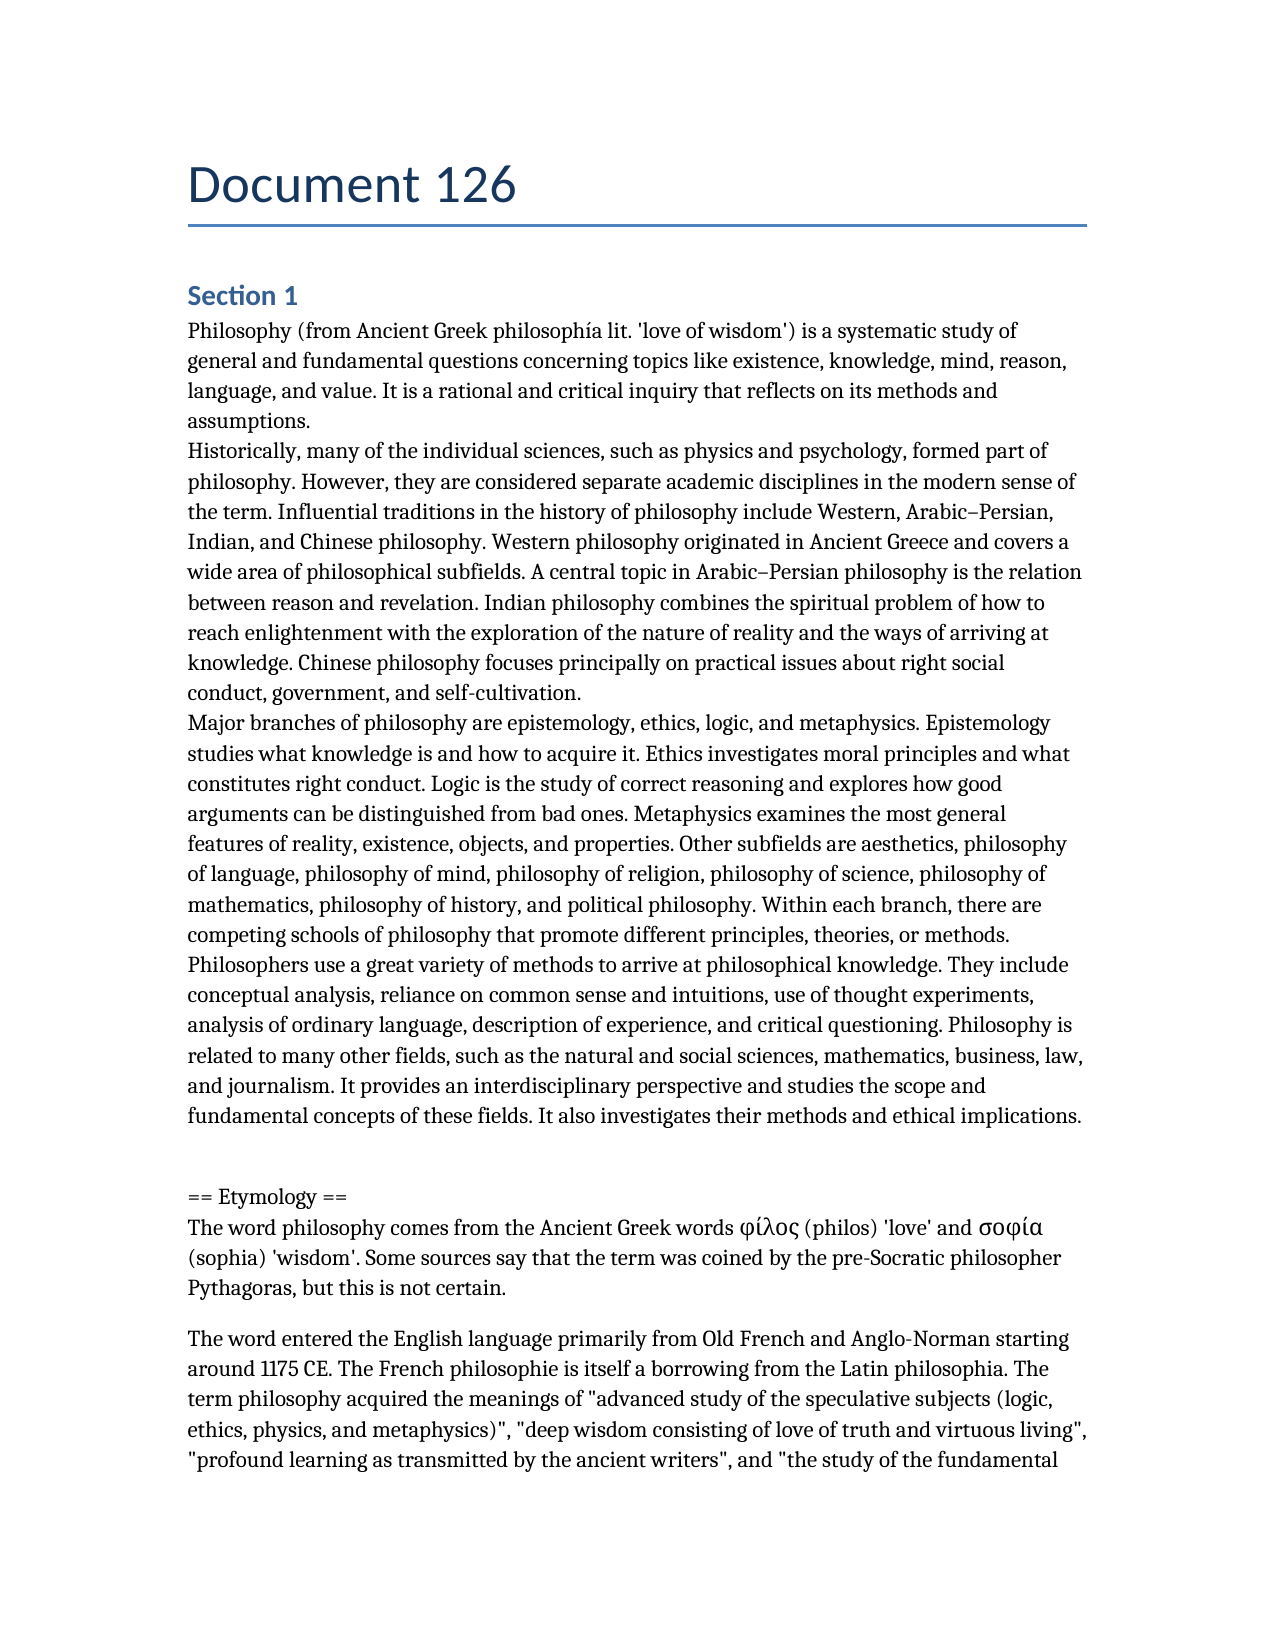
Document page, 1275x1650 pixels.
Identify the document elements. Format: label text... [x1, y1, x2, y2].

text The word entered the English language primarily from Old French and Anglo-Norman starting around 1175 CE. The French philosophie is itself a borrowing from the Latin philosophia. The term philosophy acquired the meanings of "advanced study of the speculative subjects (logic, ethics, physics, and metaphysics)", "deep wisdom consisting of love of truth and virtuous living", "profound learning as transmitted by the ancient writers", and "the study of the fundamental [187, 1326, 1087, 1473]
subtitle Section 1 [187, 277, 1087, 312]
text Philosophy (from Ancient Greek philosophía lit. 'love of wisdom') is a systematic study of general and fundamental questions concerning topics like existence, knowledge, mind, reason, language, and value. It is a rational and critical inquiry that reflects on its methods and assumptions. Historically, many of the individual sciences, such as physics and psychology, formed part of philosophy. However, they are considered separate academic disciplines in the modern sense of the term. Influential traditions in the history of philosophy include Western, Arabic–Persian, Indian, and Chinese philosophy. Western philosophy originated in Ancient Greece and covers a wide area of philosophical subfields. A central topic in Arabic–Persian philosophy is the relation between reason and revelation. Indian philosophy combines the spiritual problem of how to reach enlightenment with the exploration of the nature of reality and the ways of arriving at knowledge. Chinese philosophy focuses principally on practical issues about right social conduct, government, and self-cultivation. Major branches of philosophy are epistemology, ethics, logic, and metaphysics. Epistemology studies what knowledge is and how to acquire it. Ethics investigates moral principles and what constitutes right conduct. Logic is the study of correct reasoning and explores how good arguments can be distinguished from bad ones. Metaphysics examines the most general features of reality, existence, objects, and properties. Other subfields are aesthetics, philosophy of language, philosophy of mind, philosophy of religion, philosophy of science, philosophy of mathematics, philosophy of history, and political philosophy. Within each branch, there are competing schools of philosophy that promote different principles, theories, or methods. Philosophers use a great variety of methods to arrive at philosophical knowledge. They include conceptual analysis, reliance on common sense and intuitions, use of thought experiments, analysis of ordinary language, description of experience, and critical questioning. Philosophy is related to many other fields, such as the natural and social sciences, mathematics, business, law, and journalism. It provides an interdisciplinary perspective and studies the scope and fundamental concepts of these fields. It also investigates their methods and ethical implications. [187, 317, 1087, 1129]
text == Etymology == The word philosophy comes from the Ancient Greek words φίλος (philos) 'love' and σοφία (sophia) 'wisdom'. Some sources say that the term was coined by the pre-Socratic philosopher Pythagoras, but this is not certain. [187, 1154, 1087, 1301]
title Document 126 [187, 150, 1087, 227]
